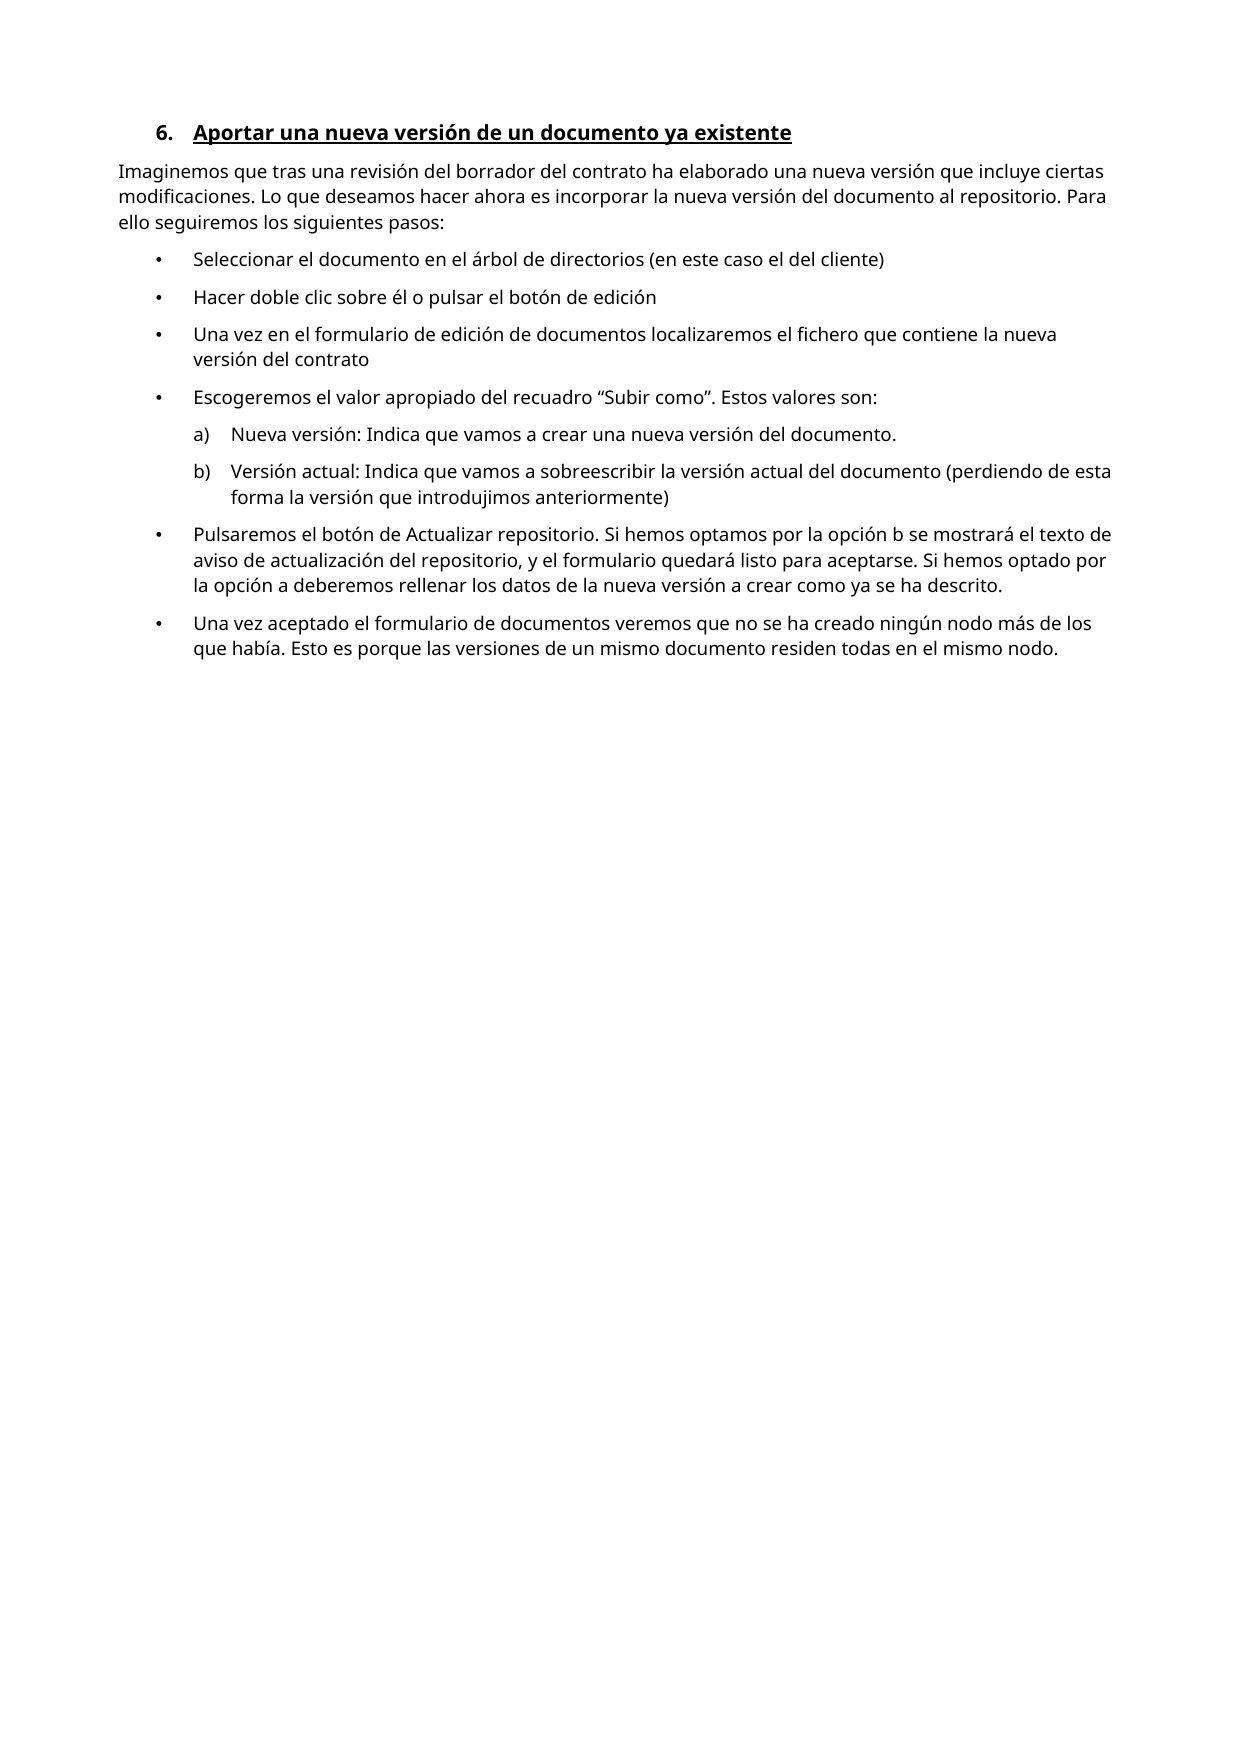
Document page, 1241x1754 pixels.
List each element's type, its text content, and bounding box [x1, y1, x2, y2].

text Imaginemos que tras una revisión del borrador del contrato ha elaborado una nueva versión que incluye ciertas modificaciones. Lo que deseamos hacer ahora es incorporar la nueva versión del documento al repositorio. Para ello seguiremos los siguientes pasos: [118, 158, 1122, 235]
list Aportar una nueva versión de un documento ya existente [156, 118, 1122, 147]
list Seleccionar el documento en el árbol de directorios (en este caso el del cliente) [156, 247, 1122, 272]
list Una vez aceptado el formulario de documentos veremos que no se ha creado ningún nodo más de los que había. Esto es porque las versiones de un mismo documento residen todas en el mismo nodo. [156, 610, 1122, 661]
list Una vez en el formulario de edición de documentos localizaremos el fichero que contiene la nueva versión del contrato [156, 321, 1122, 372]
list Hacer doble clic sobre él o pulsar el botón de edición [156, 284, 1122, 309]
list Pulsaremos el botón de Actualizar repositorio. Si hemos optamos por la opción b se mostrará el texto de aviso de actualización del repositorio, y el formulario quedará listo para aceptarse. Si hemos optado por la opción a deberemos rellenar los datos de la nueva versión a crear como ya se ha descrito. [156, 521, 1122, 598]
list Escogeremos el valor apropiado del recuadro “Subir como”. Estos valores son: [156, 384, 1122, 409]
list Nueva versión: Indica que vamos a crear una nueva versión del documento. [193, 421, 1122, 447]
list Versión actual: Indica que vamos a sobreescribir la versión actual del documento (perdiendo de esta forma la versión que introdujimos anteriormente) [193, 459, 1122, 510]
